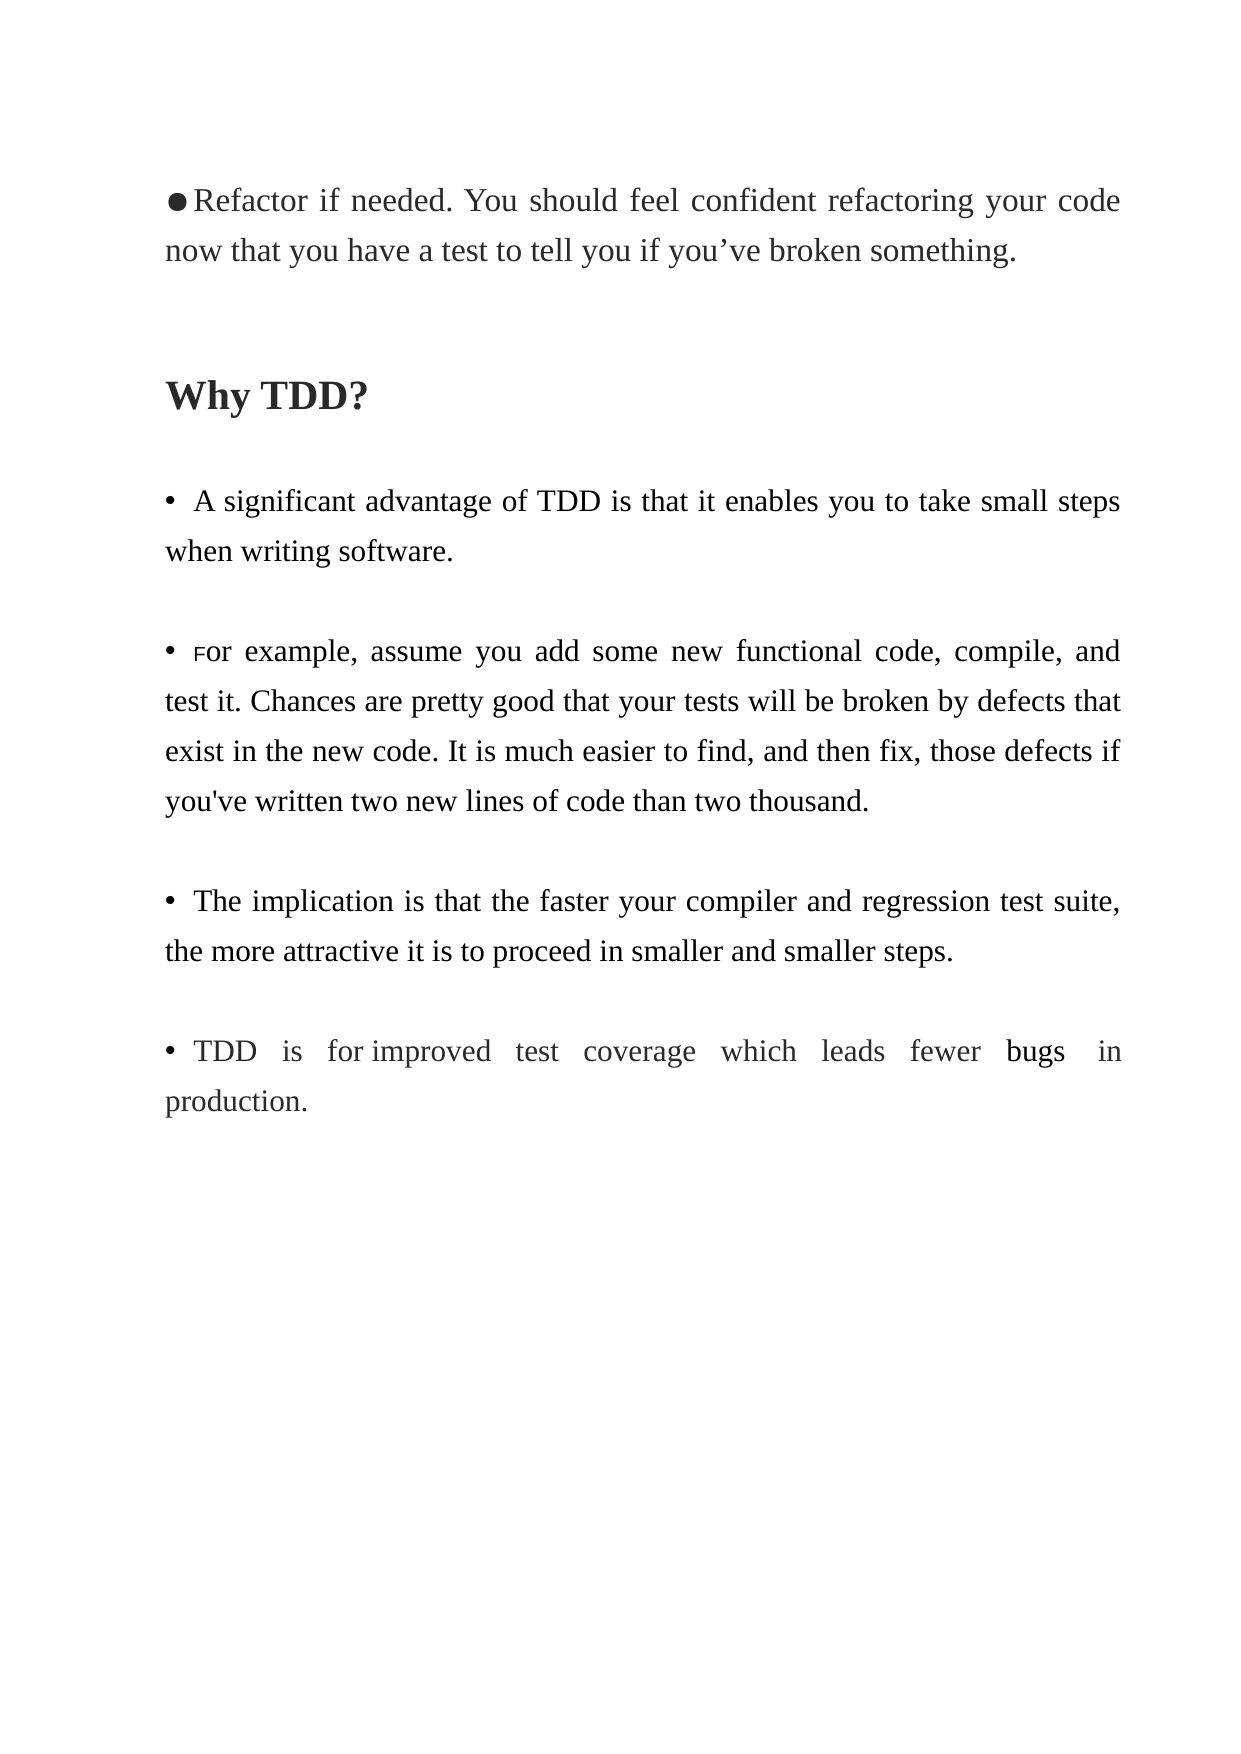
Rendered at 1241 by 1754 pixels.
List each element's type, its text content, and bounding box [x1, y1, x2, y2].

list For example, assume you add some new functional code, compile, and test it. Chances are pretty good that your tests will be broken by defects that exist in the new code. It is much easier to find, and then fix, those defects if you've written two new lines of code than two thousand. [165, 618, 1122, 818]
text Why TDD? [165, 368, 1122, 418]
list Refactor if needed. You should feel confident refactoring your code now that you have a test to tell you if you’ve broken something. [165, 168, 1122, 268]
list TDD is for improved test coverage which leads fewer bugs in production. [165, 1018, 1122, 1118]
list A significant advantage of TDD is that it enables you to take small steps when writing software. [165, 468, 1122, 568]
list The implication is that the faster your compiler and regression test suite, the more attractive it is to proceed in smaller and smaller steps. [165, 868, 1122, 968]
